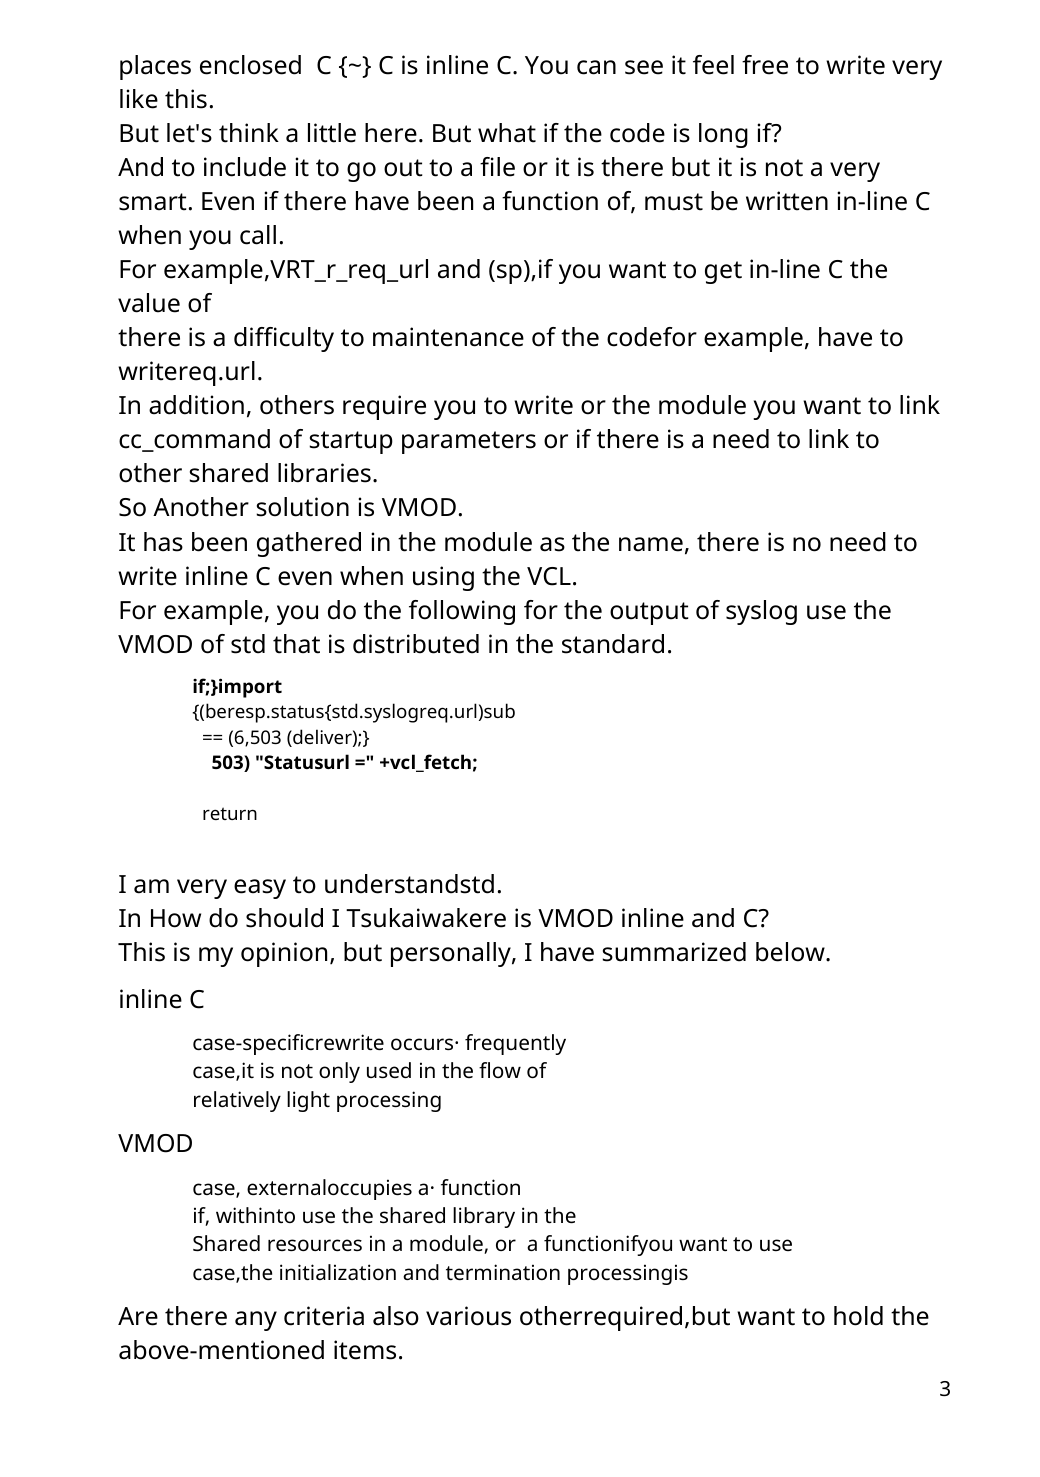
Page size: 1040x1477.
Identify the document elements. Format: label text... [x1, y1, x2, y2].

text case-specificrewrite occurs· frequently case,it is not only used in the flow of relatively light processing [192, 1028, 951, 1113]
text inline C [118, 982, 951, 1016]
text places enclosed C {~} C is inline C. You can see it feel free to write very like this. But let's think a little here. But what if the code is long if? And to include it to go out to a file or it is there but it is not a very smart. Even if there have been a function of, must be written in-line C when you call. For example,VRT_r_req_url and (sp),if you want to get in-line C the value of there is a difficulty to maintenance of the codefor example, have to writereq.url. In addition, others require you to write or the module you want to link cc_command of startup parameters or if there is a need to link to other shared libraries. So Another solution is VMOD. It has been gathered in the module as the name, there is no need to write inline C even when using the VCL. For example, you do the following for the output of syslog use the VMOD of std that is distributed in the standard. [118, 47, 951, 660]
text VMOD [118, 1126, 951, 1160]
text Are there any criteria also various otherrequired,but want to hold the above-mentioned items. [118, 1299, 951, 1367]
text case, externaloccupies a· function if, withinto use the shared library in the Shared resources in a module, or a functionifyou want to use case,the initialization and termination processingis [192, 1173, 951, 1286]
text I am very easy to understandstd. In How do should I Tsukaiwakere is VMOD inline and C? This is my opinion, but personally, I have summarized below. [118, 867, 951, 969]
text if;}import {(beresp.status{std.syslogreq.url)sub == (6,503 (deliver);} 503) "Statusurl =" +vcl_fetch; return [192, 673, 951, 854]
